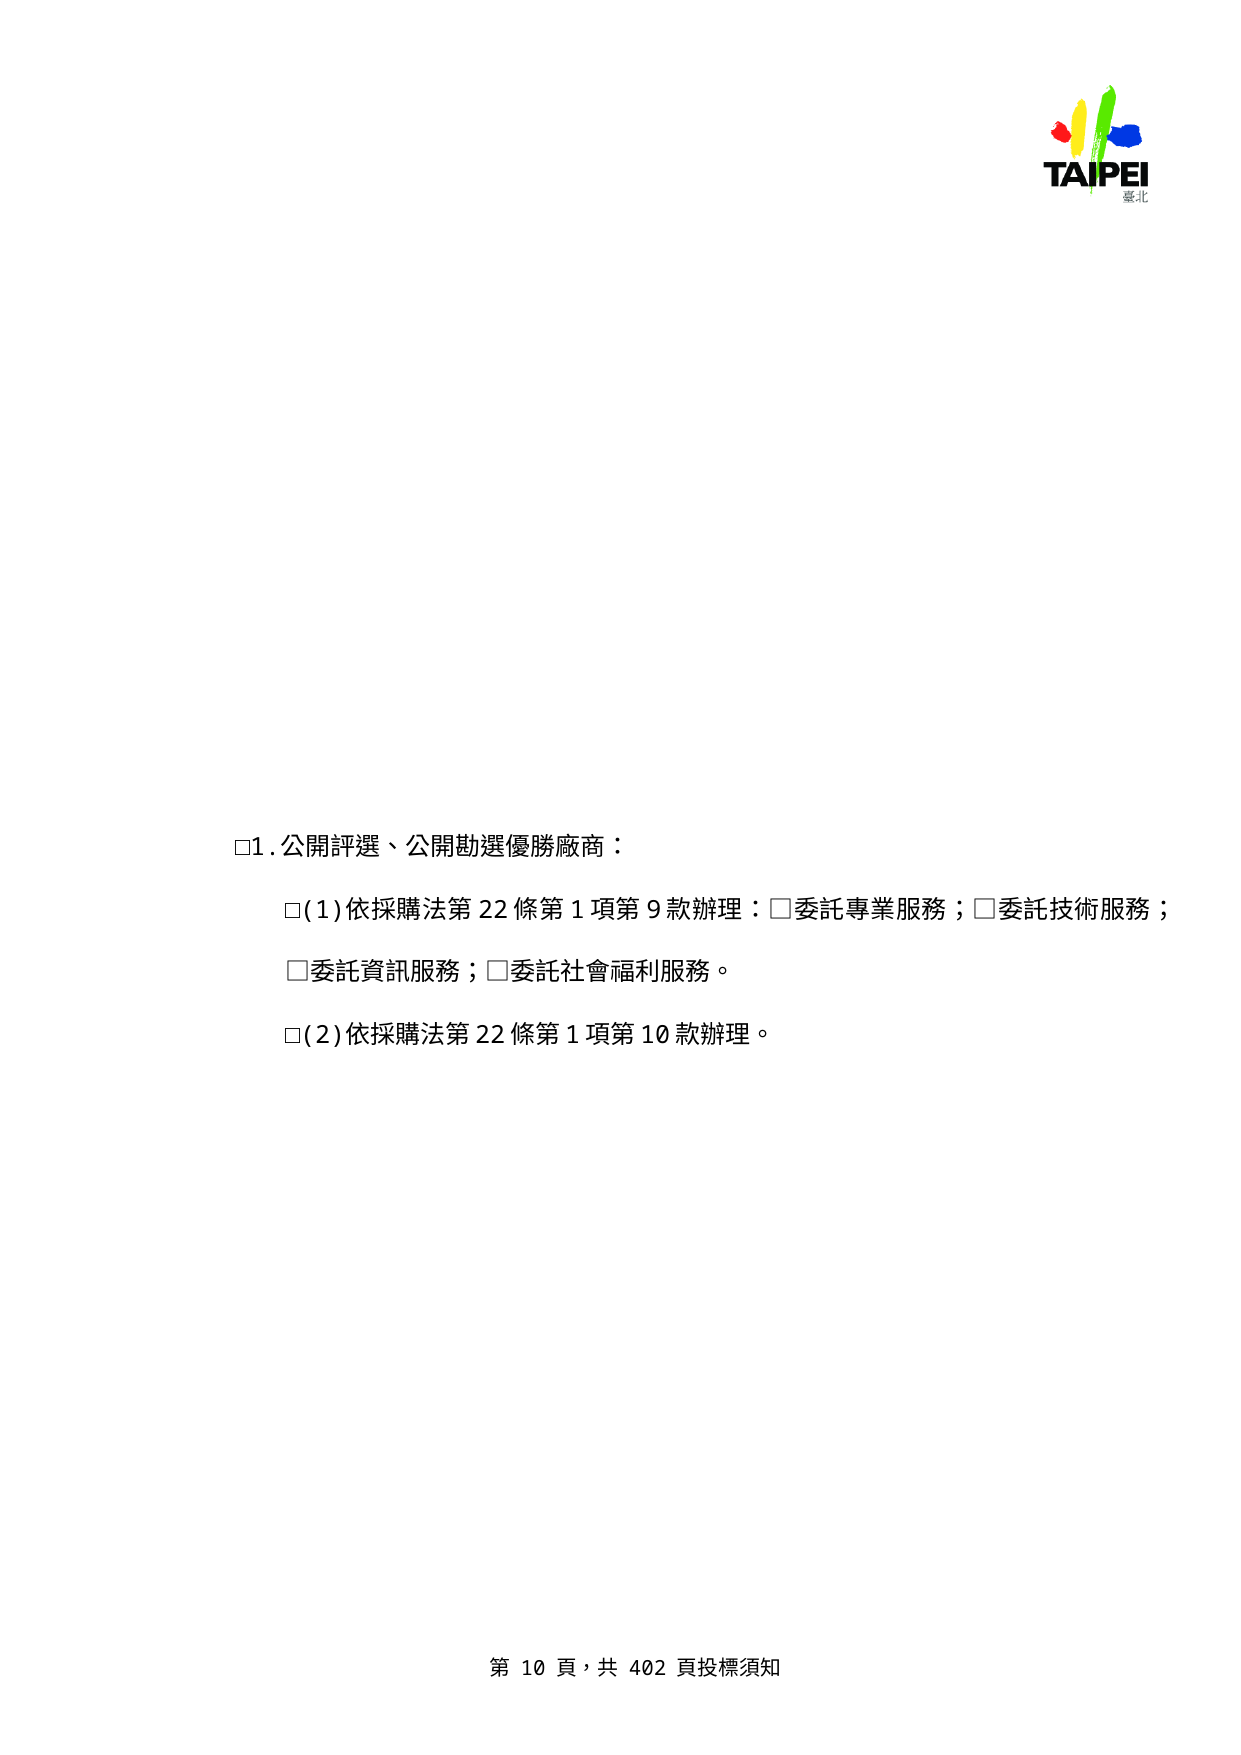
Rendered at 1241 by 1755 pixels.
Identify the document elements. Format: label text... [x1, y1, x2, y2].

text □1.公開評選、公開勘選優勝廠商： [235, 803, 1152, 866]
text □(1)依採購法第22條第1項第9款辦理：□委託專業服務；□委託技術服務；□委託資訊服務；□委託社會福利服務。 [285, 866, 1152, 991]
text □(2)依採購法第22條第1項第10款辦理。 [285, 991, 1152, 1053]
